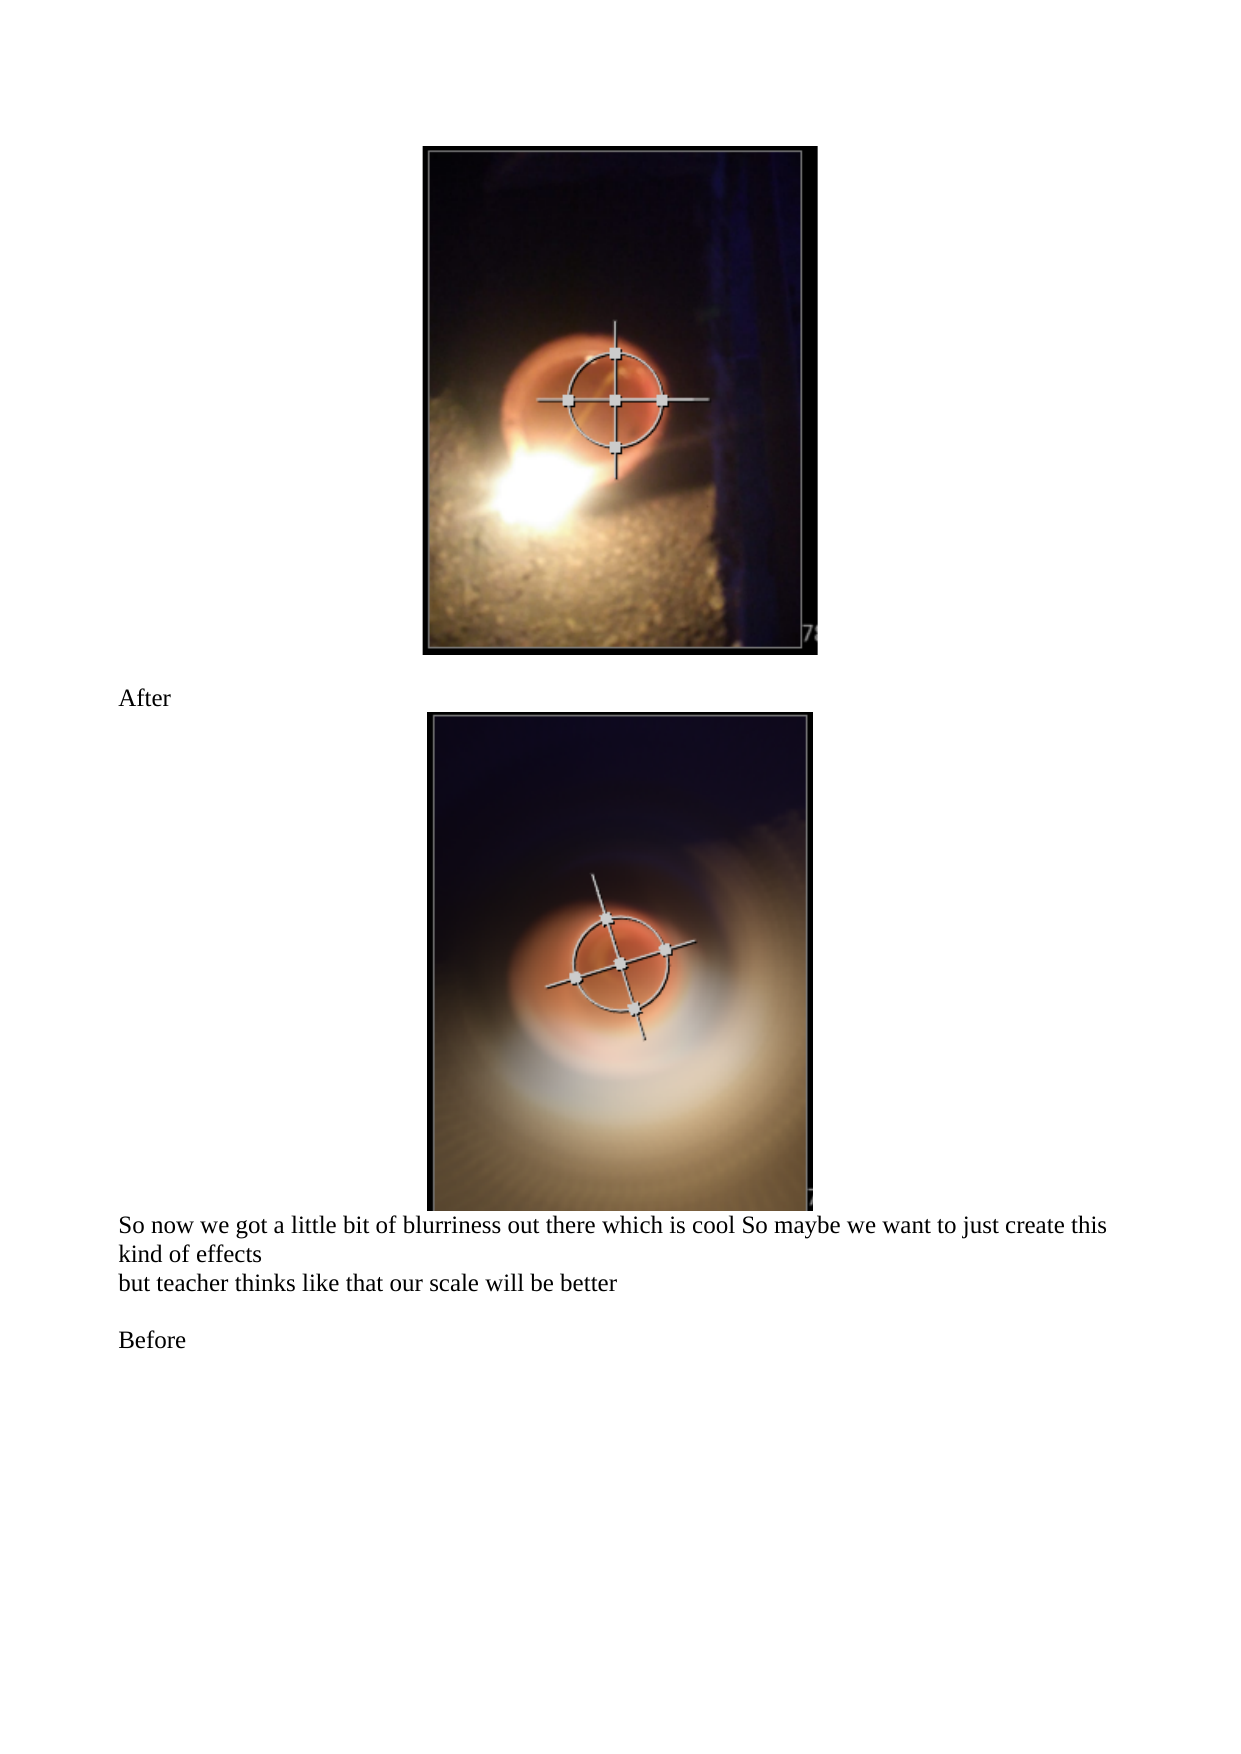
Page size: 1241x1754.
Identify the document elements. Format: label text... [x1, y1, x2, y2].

picture [427, 712, 813, 1211]
picture [422, 146, 818, 655]
text but teacher thinks like that our scale will be better [118, 1268, 1122, 1297]
text So now we got a little bit of blurriness out there which is cool So maybe we want to just create this kind of effects [118, 1211, 1122, 1268]
text After [118, 683, 1122, 712]
text Before [118, 1326, 1122, 1354]
